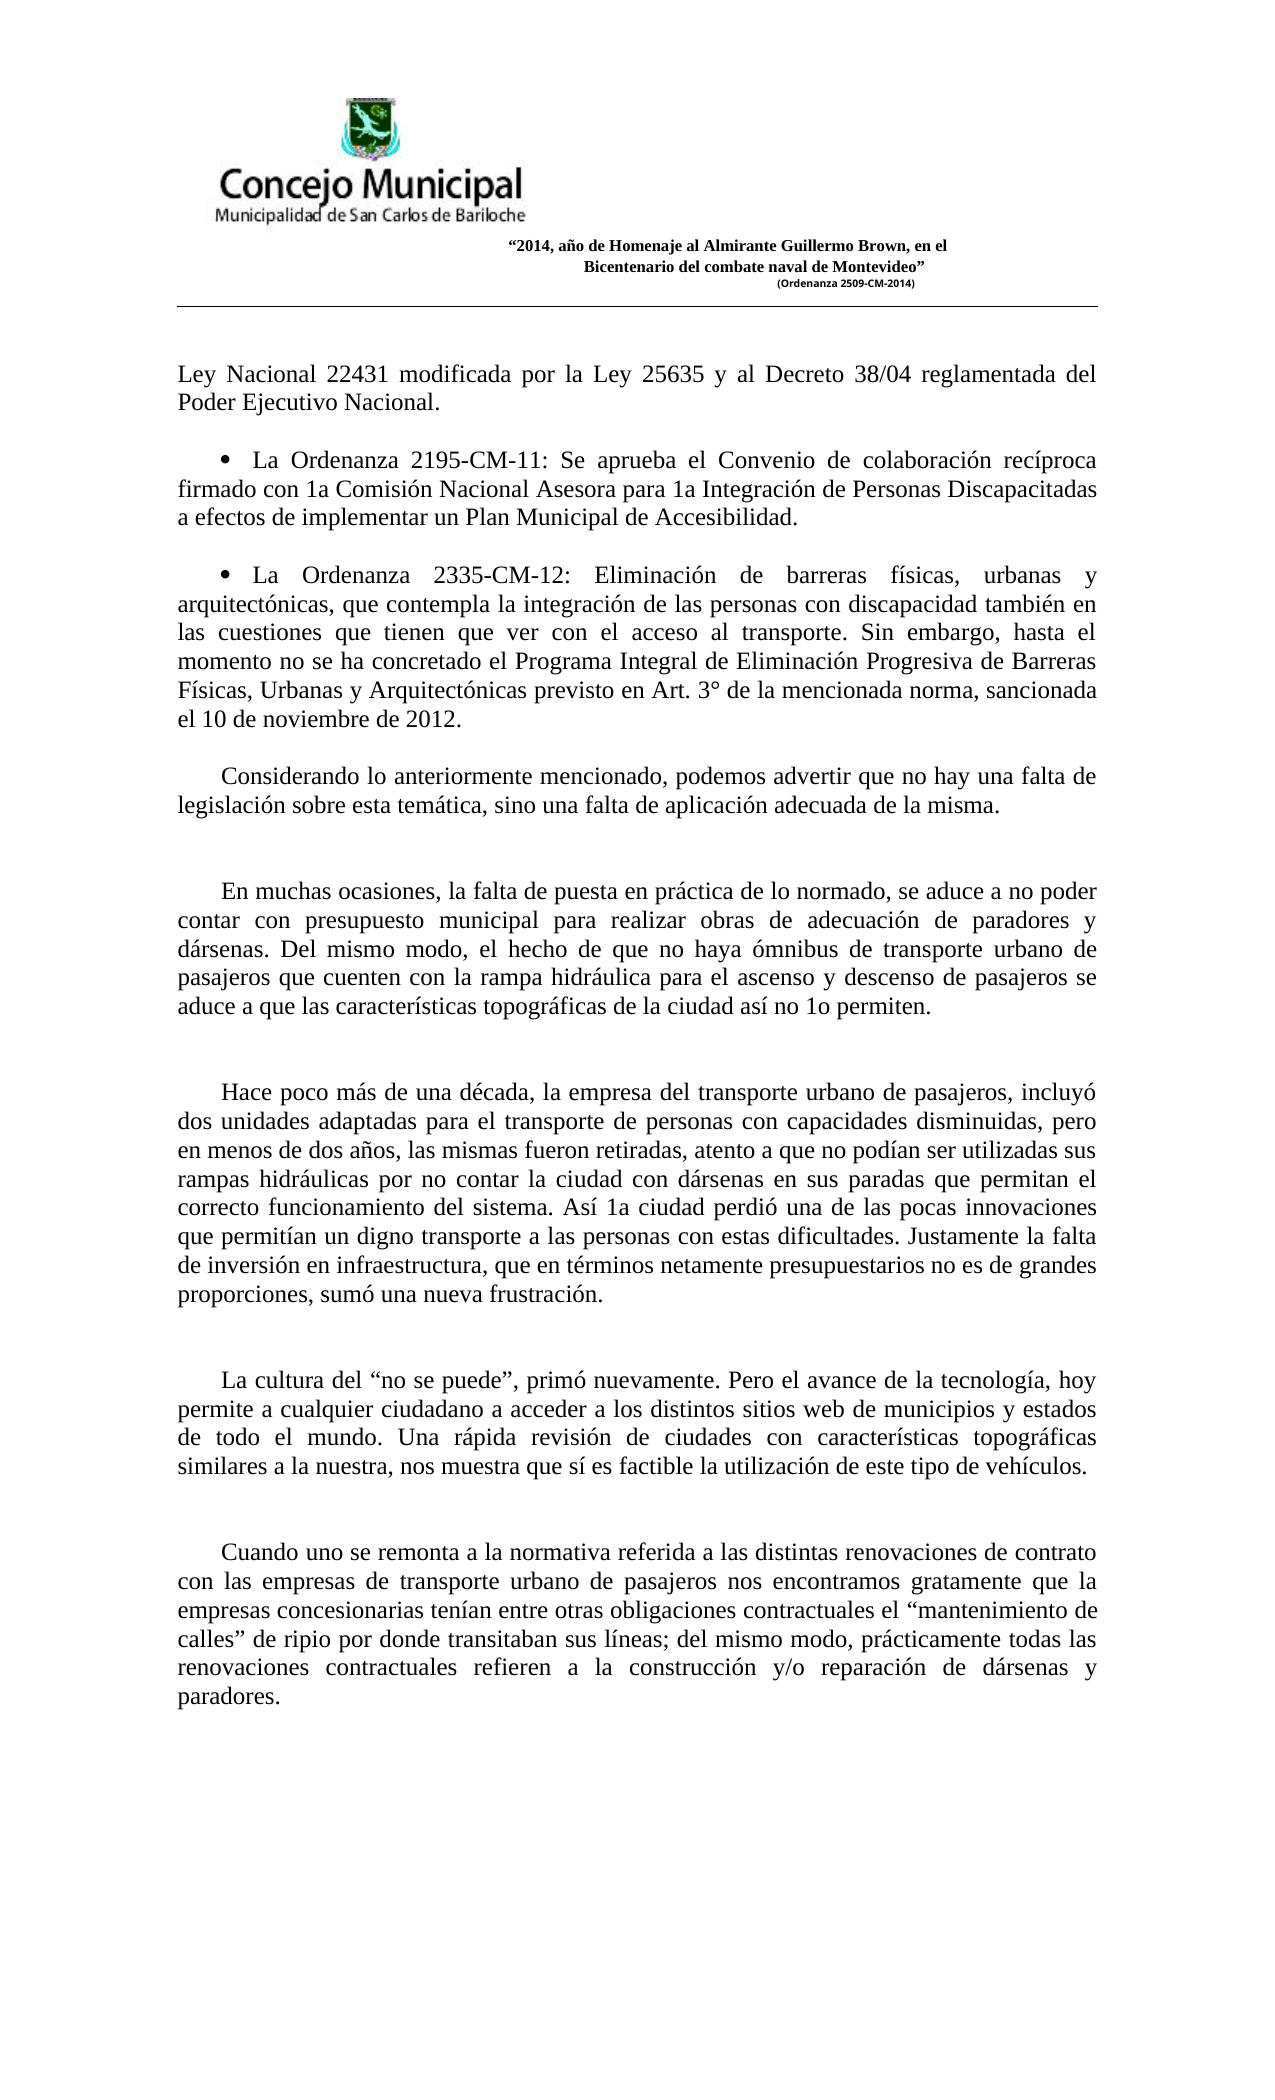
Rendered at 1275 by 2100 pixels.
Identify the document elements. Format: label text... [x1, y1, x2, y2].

text Considerando lo anteriormente mencionado, podemos advertir que no hay una falta de legislación sobre esta temática, sino una falta de aplicación adecuada de la misma. [177, 761, 1098, 819]
text La cultura del “no se puede”, primó nuevamente. Pero el avance de la tecnología, hoy permite a cualquier ciudadano a acceder a los distintos sitios web de municipios y estados de todo el mundo. Una rápida revisión de ciudades con características topográficas similares a la nuestra, nos muestra que sí es factible la utilización de este tipo de vehículos. [177, 1365, 1098, 1480]
text En muchas ocasiones, la falta de puesta en práctica de lo normado, se aduce a no poder contar con presupuesto municipal para realizar obras de adecuación de paradores y dársenas. Del mismo modo, el hecho de que no haya ómnibus de transporte urbano de pasajeros que cuenten con la rampa hidráulica para el ascenso y descenso de pasajeros se aduce a que las características topográficas de la ciudad así no 1o permiten. [177, 876, 1098, 1020]
list La Ordenanza 2335-CM-12: Eliminación de barreras físicas, urbanas y arquitectónicas, que contempla la integración de las personas con discapacidad también en las cuestiones que tienen que ver con el acceso al transporte. Sin embargo, hasta el momento no se ha concretado el Programa Integral de Eliminación Progresiva de Barreras Físicas, Urbanas y Arquitectónicas previsto en Art. 3° de la mencionada norma, sancionada el 10 de noviembre de 2012. [177, 560, 1098, 732]
list La Ordenanza 2195-CM-11: Se aprueba el Convenio de colaboración recíproca firmado con 1a Comisión Nacional Asesora para 1a Integración de Personas Discapacitadas a efectos de implementar un Plan Municipal de Accesibilidad. [177, 445, 1098, 531]
text Hace poco más de una década, la empresa del transporte urbano de pasajeros, incluyó dos unidades adaptadas para el transporte de personas con capacidades disminuidas, pero en menos de dos años, las mismas fueron retiradas, atento a que no podían ser utilizadas sus rampas hidráulicas por no contar la ciudad con dársenas en sus paradas que permitan el correcto funcionamiento del sistema. Así 1a ciudad perdió una de las pocas innovaciones que permitían un digno transporte a las personas con estas dificultades. Justamente la falta de inversión en infraestructura, que en términos netamente presupuestarios no es de grandes proporciones, sumó una nueva frustración. [177, 1077, 1098, 1307]
text Cuando uno se remonta a la normativa referida a las distintas renovaciones de contrato con las empresas de transporte urbano de pasajeros nos encontramos gratamente que la empresas concesionarias tenían entre otras obligaciones contractuales el “mantenimiento de calles” de ripio por donde transitaban sus líneas; del mismo modo, prácticamente todas las renovaciones contractuales refieren a la construcción y/o reparación de dársenas y paradores. [177, 1537, 1098, 1710]
picture [194, 98, 554, 234]
list Ley Nacional 22431 modificada por la Ley 25635 y al Decreto 38/04 reglamentada del Poder Ejecutivo Nacional. [177, 359, 1098, 416]
